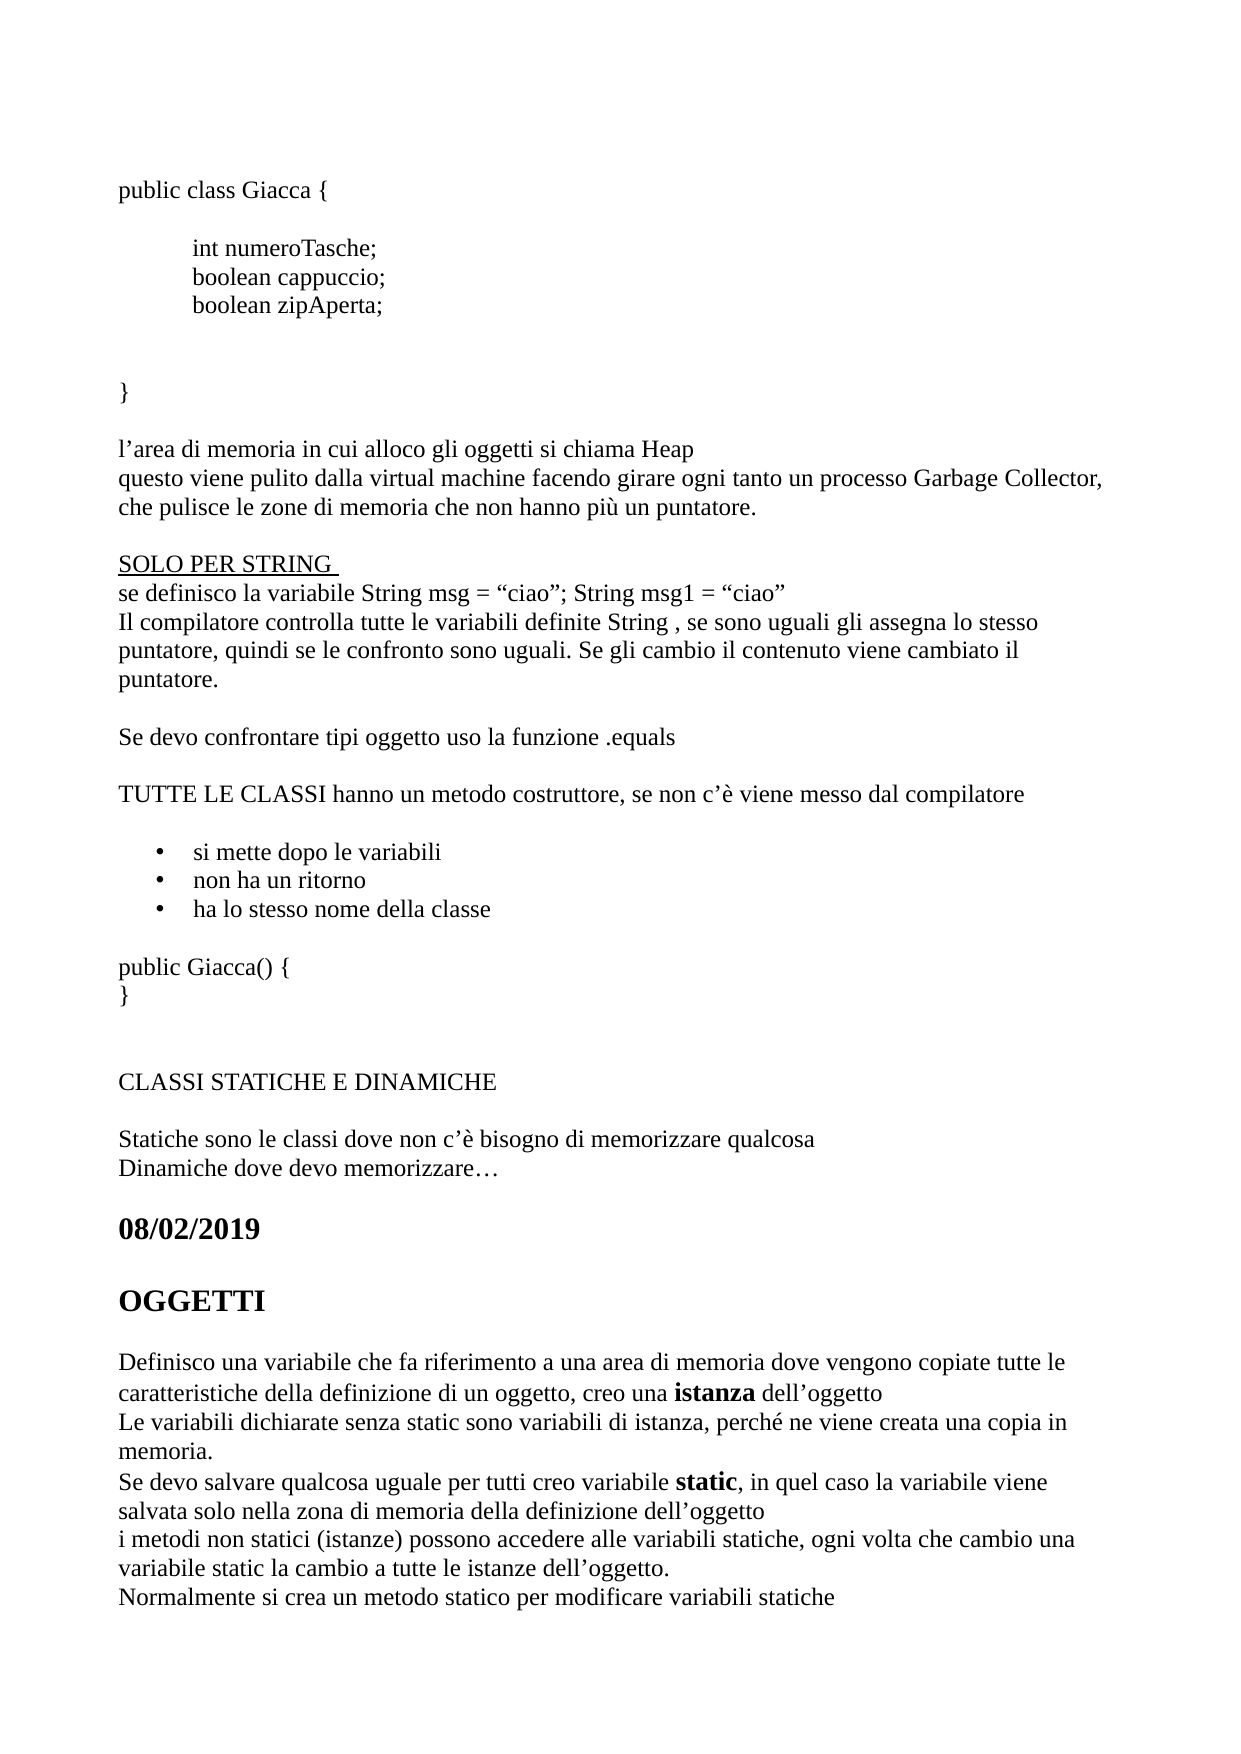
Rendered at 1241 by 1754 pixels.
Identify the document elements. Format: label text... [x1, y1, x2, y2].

text i metodi non statici (istanze) possono accedere alle variabili statiche, ogni volta che cambio una variabile static la cambio a tutte le istanze dell’oggetto. [118, 1524, 1122, 1582]
text questo viene pulito dalla virtual machine facendo girare ogni tanto un processo Garbage Collector, che pulisce le zone di memoria che non hanno più un puntatore. [118, 463, 1122, 521]
text Definisco una variabile che fa riferimento a una area di memoria dove vengono copiate tutte le caratteristiche della definizione di un oggetto, creo una istanza dell’oggetto [118, 1347, 1122, 1407]
text OGGETTI [118, 1282, 1122, 1318]
text Dinamiche dove devo memorizzare… [118, 1153, 1122, 1182]
text Statiche sono le classi dove non c’è bisogno di memorizzare qualcosa [118, 1124, 1122, 1153]
text Se devo confrontare tipi oggetto uso la funzione .equals [118, 722, 1122, 751]
text se definisco la variabile String msg = “ciao”; String msg1 = “ciao” [118, 578, 1122, 607]
text boolean zipAperta; [118, 291, 1122, 319]
text 08/02/2019 [118, 1211, 1122, 1247]
text CLASSI STATICHE E DINAMICHE [118, 1067, 1122, 1096]
text } [118, 377, 1122, 406]
text SOLO PER STRING [118, 549, 1122, 578]
text Normalmente si crea un metodo statico per modificare variabili statiche [118, 1582, 1122, 1611]
text boolean cappuccio; [118, 262, 1122, 291]
text Le variabili dichiarate senza static sono variabili di istanza, perché ne viene creata una copia in memoria. [118, 1407, 1122, 1464]
text public class Giacca { [118, 176, 1122, 204]
text TUTTE LE CLASSI hanno un metodo costruttore, se non c’è viene messo dal compilatore [118, 779, 1122, 808]
text Se devo salvare qualcosa uguale per tutti creo variabile static, in quel caso la variabile viene salvata solo nella zona di memoria della definizione dell’oggetto [118, 1464, 1122, 1524]
text public Giacca() { [118, 952, 1122, 981]
text } [118, 981, 1122, 1009]
list si mette dopo le variabili [156, 837, 1122, 866]
text int numeroTasche; [118, 233, 1122, 262]
list non ha un ritorno [156, 866, 1122, 894]
text Il compilatore controlla tutte le variabili definite String , se sono uguali gli assegna lo stesso puntatore, quindi se le confronto sono uguali. Se gli cambio il contenuto viene cambiato il puntatore. [118, 607, 1122, 693]
text l’area di memoria in cui alloco gli oggetti si chiama Heap [118, 434, 1122, 463]
list ha lo stesso nome della classe [156, 894, 1122, 923]
